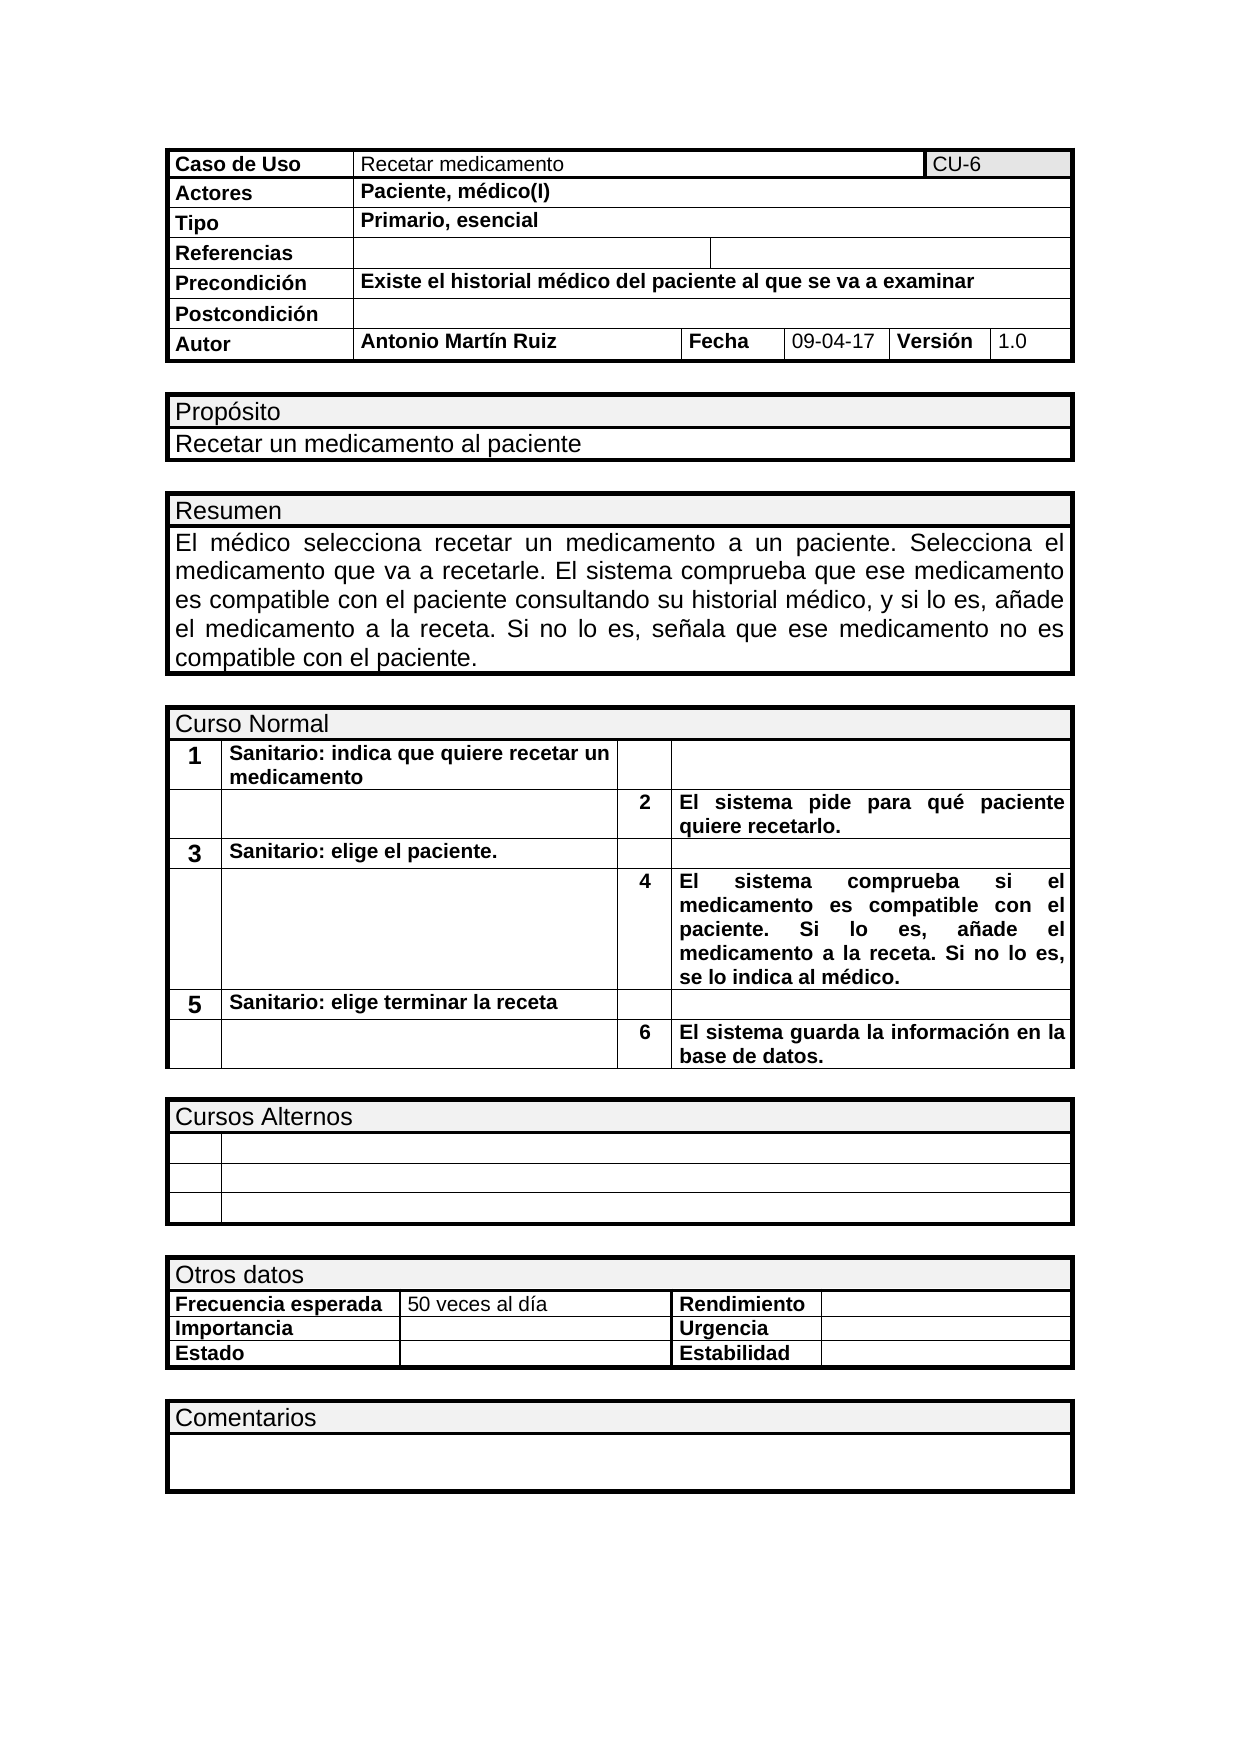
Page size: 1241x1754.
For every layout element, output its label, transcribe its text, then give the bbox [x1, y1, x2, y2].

table_cell Paciente, médico(I) [354, 179, 1070, 207]
table_cell Tipo [170, 208, 353, 237]
table_cell Estabilidad [673, 1341, 821, 1365]
table_cell Postcondición [170, 299, 353, 328]
table_cell [170, 1164, 221, 1192]
table_cell Frecuencia esperada [170, 1292, 399, 1316]
table_cell [672, 741, 1070, 789]
table_cell Versión [890, 329, 990, 359]
table_cell 3 [170, 839, 221, 868]
table_header Resumen [170, 496, 1070, 524]
table_cell [354, 238, 710, 267]
table_cell 4 [618, 869, 671, 989]
table_cell [170, 1134, 221, 1163]
table_cell Sanitario: elige terminar la receta [222, 990, 617, 1018]
table_cell [401, 1341, 670, 1365]
table_cell 09-04-17 [785, 329, 889, 359]
table_cell Sanitario: indica que quiere recetar un medicamento [222, 741, 617, 789]
table_cell [170, 790, 221, 838]
table_cell 50 veces al día [401, 1292, 670, 1316]
table_cell Urgencia [673, 1317, 821, 1340]
table_cell [822, 1341, 1070, 1365]
table_cell [822, 1292, 1070, 1316]
table_cell Recetar un medicamento al paciente [170, 429, 1070, 457]
table_cell [672, 839, 1070, 868]
table_cell Actores [170, 179, 353, 207]
table_cell 6 [618, 1020, 671, 1067]
table_header Otros datos [170, 1260, 1070, 1288]
table_cell 2 [618, 790, 671, 838]
table_cell [672, 990, 1070, 1018]
table_cell [401, 1317, 670, 1340]
table_header Cursos Alternos [170, 1102, 1070, 1131]
table_cell 1.0 [991, 329, 1070, 359]
table_cell Sanitario: elige el paciente. [222, 839, 617, 868]
table_header Recetar medicamento [354, 152, 923, 176]
table_cell [222, 1193, 1070, 1222]
table_cell El sistema comprueba si el medicamento es compatible con el paciente. Si lo es, añade el medicamento a la receta. Si no lo es, se lo indica al médico. [672, 869, 1070, 989]
table_cell Referencias [170, 238, 353, 267]
table_header CU-6 [927, 152, 1070, 176]
table_cell Rendimiento [673, 1292, 821, 1316]
table_cell [170, 869, 221, 989]
table_cell 5 [170, 990, 221, 1018]
table_cell [222, 1020, 617, 1067]
table_cell [822, 1317, 1070, 1340]
table_cell [222, 869, 617, 989]
table_cell Estado [170, 1341, 399, 1365]
table_cell Autor [170, 329, 353, 359]
table_cell Importancia [170, 1317, 399, 1340]
table_cell Antonio Martín Ruiz [354, 329, 681, 359]
table_cell El sistema pide para qué paciente quiere recetarlo. [672, 790, 1070, 838]
table_cell Precondición [170, 269, 353, 298]
table_cell [222, 1164, 1070, 1192]
table_cell [170, 1435, 1070, 1489]
table_cell [222, 790, 617, 838]
table_header Comentarios [170, 1403, 1070, 1432]
table_cell El sistema guarda la información en la base de datos. [672, 1020, 1070, 1067]
table_cell [711, 238, 1070, 267]
table_cell [170, 1193, 221, 1222]
table_header Caso de Uso [170, 152, 353, 176]
table_cell [618, 839, 671, 868]
table_cell Existe el historial médico del paciente al que se va a examinar [354, 269, 1070, 298]
table_cell Fecha [682, 329, 784, 359]
table_header Propósito [170, 397, 1070, 426]
table_cell Primario, esencial [354, 208, 1070, 237]
table_cell El médico selecciona recetar un medicamento a un paciente. Selecciona el medicamento que va a recetarle. El sistema comprueba que ese medicamento es compatible con el paciente consultando su historial médico, y si lo es, añade el medicamento a la receta. Si no lo es, señala que ese medicamento no es compatible con el paciente. [170, 528, 1070, 671]
table_cell [618, 741, 671, 789]
table_cell [170, 1020, 221, 1067]
table_cell 1 [170, 741, 221, 789]
table_header Curso Normal [170, 710, 1070, 738]
table_cell [354, 299, 1070, 328]
table_cell [222, 1134, 1070, 1163]
table_cell [618, 990, 671, 1018]
